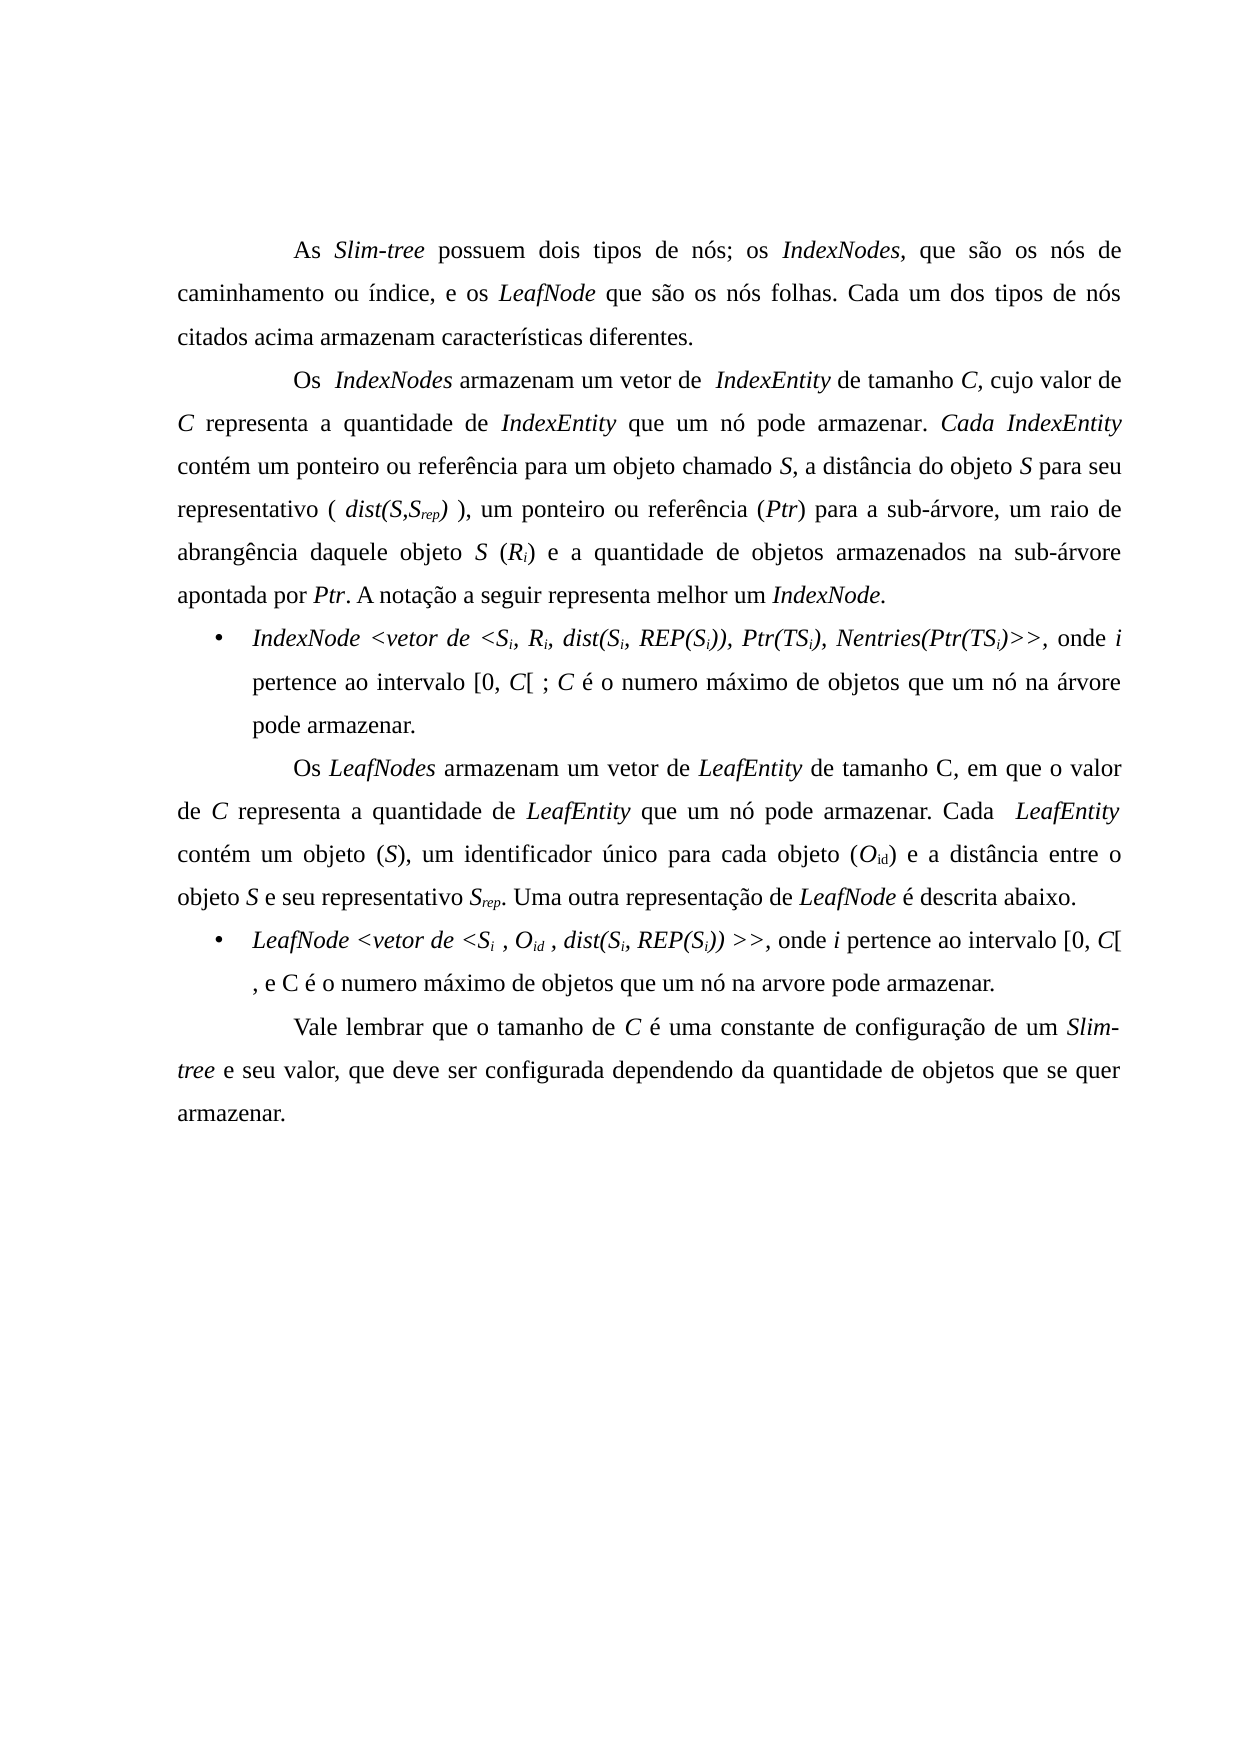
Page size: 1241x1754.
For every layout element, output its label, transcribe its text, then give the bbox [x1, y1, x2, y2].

list IndexNode <vetor de <Si, Ri, dist(Si, REP(Si)), Ptr(TSi), Nentries(Ptr(TSi)>>, onde i pertence ao intervalo [0, C[ ; C é o numero máximo de objetos que um nó na árvore pode armazenar. [214, 623, 1122, 738]
text Os IndexNodes armazenam um vetor de IndexEntity de tamanho C, cujo valor de C representa a quantidade de IndexEntity que um nó pode armazenar. Cada IndexEntity contém um ponteiro ou referência para um objeto chamado S, a distância do objeto S para seu representativo ( dist(S,Srep) ), um ponteiro ou referência (Ptr) para a sub-árvore, um raio de abrangência daquele objeto S (Ri) e a quantidade de objetos armazenados na sub-árvore apontada por Ptr. A notação a seguir representa melhor um IndexNode. [177, 365, 1122, 609]
list LeafNode <vetor de <Si , Oid , dist(Si, REP(Si)) >>, onde i pertence ao intervalo [0, C[ , e C é o numero máximo de objetos que um nó na arvore pode armazenar. [214, 925, 1122, 997]
text Os LeafNodes armazenam um vetor de LeafEntity de tamanho C, em que o valor de C representa a quantidade de LeafEntity que um nó pode armazenar. Cada LeafEntity contém um objeto (S), um identificador único para cada objeto (Oid) e a distância entre o objeto S e seu representativo Srep. Uma outra representação de LeafNode é descrita abaixo. [177, 753, 1122, 911]
text Vale lembrar que o tamanho de C é uma constante de configuração de um Slim-tree e seu valor, que deve ser configurada dependendo da quantidade de objetos que se quer armazenar. [177, 1012, 1122, 1127]
text As Slim-tree possuem dois tipos de nós; os IndexNodes, que são os nós de caminhamento ou índice, e os LeafNode que são os nós folhas. Cada um dos tipos de nós citados acima armazenam características diferentes. [177, 235, 1122, 350]
